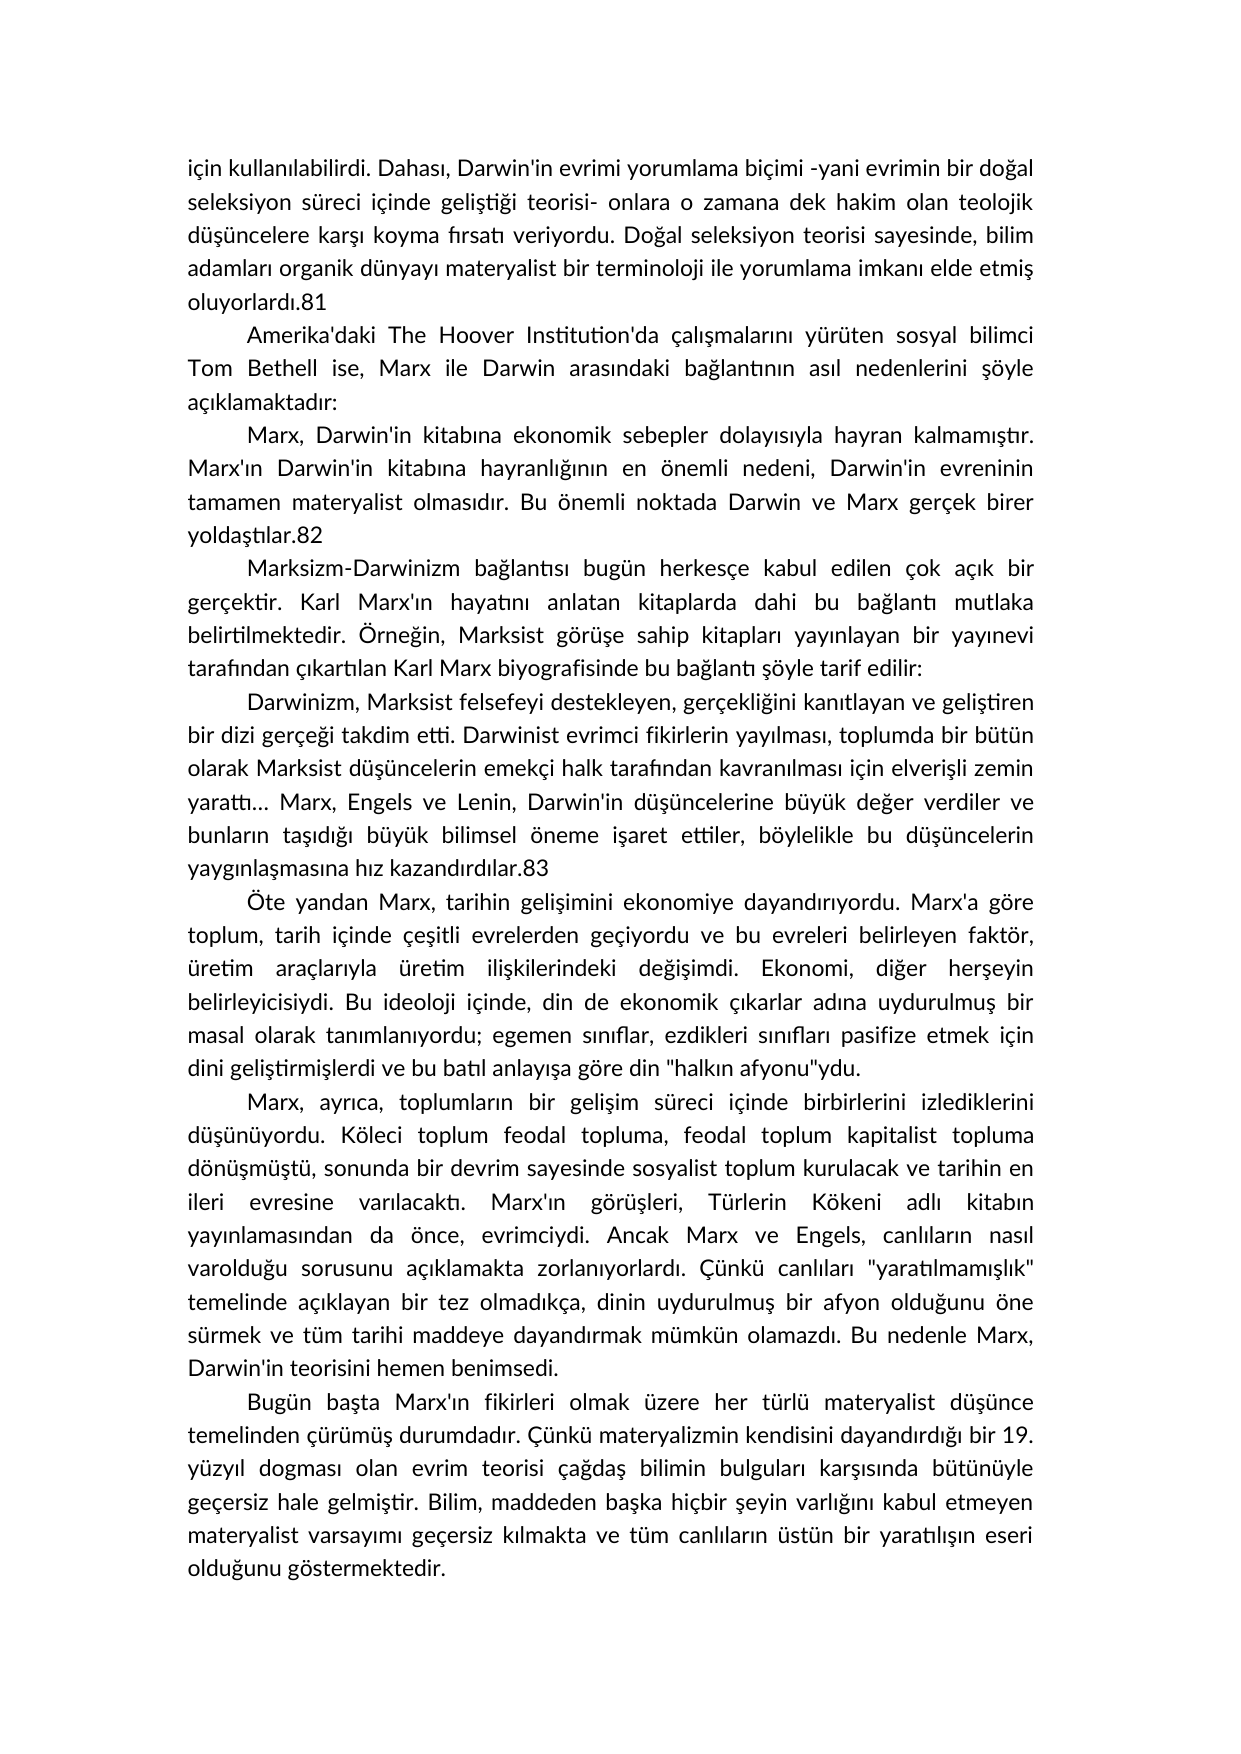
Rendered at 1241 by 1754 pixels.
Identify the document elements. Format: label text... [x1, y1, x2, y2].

text Bugün başta Marx'ın fikirleri olmak üzere her türlü materyalist düşünce temelinden çürümüş durumdadır. Çünkü materyalizmin kendisini dayandırdığı bir 19. yüzyıl dogması olan evrim teorisi çağdaş bilimin bulguları karşısında bütünüyle geçersiz hale gelmiştir. Bilim, maddeden başka hiçbir şeyin varlığını kabul etmeyen materyalist varsayımı geçersiz kılmakta ve tüm canlıların üstün bir yaratılışın eseri olduğunu göstermektedir. [187, 1383, 1035, 1583]
text Marksizm-Darwinizm bağlantısı bugün herkesçe kabul edilen çok açık bir gerçektir. Karl Marx'ın hayatını anlatan kitaplarda dahi bu bağlantı mutlaka belirtilmektedir. Örneğin, Marksist görüşe sahip kitapları yayınlayan bir yayınevi tarafından çıkartılan Karl Marx biyografisinde bu bağlantı şöyle tarif edilir: [187, 550, 1035, 683]
text Darwinizm, Marksist felsefeyi destekleyen, gerçekliğini kanıtlayan ve geliştiren bir dizi gerçeği takdim etti. Darwinist evrimci fikirlerin yayılması, toplumda bir bütün olarak Marksist düşüncelerin emekçi halk tarafından kavranılması için elverişli zemin yarattı… Marx, Engels ve Lenin, Darwin'in düşüncelerine büyük değer verdiler ve bunların taşıdığı büyük bilimsel öneme işaret ettiler, böylelikle bu düşüncelerin yaygınlaşmasına hız kazandırdılar.83 [187, 683, 1035, 883]
text Marx, ayrıca, toplumların bir gelişim süreci içinde birbirlerini izlediklerini düşünüyordu. Köleci toplum feodal topluma, feodal toplum kapitalist topluma dönüşmüştü, sonunda bir devrim sayesinde sosyalist toplum kurulacak ve tarihin en ileri evresine varılacaktı. Marx'ın görüşleri, Türlerin Kökeni adlı kitabın yayınlamasından da önce, evrimciydi. Ancak Marx ve Engels, canlıların nasıl varolduğu sorusunu açıklamakta zorlanıyorlardı. Çünkü canlıları "yaratılmamışlık" temelinde açıklayan bir tez olmadıkça, dinin uydurulmuş bir afyon olduğunu öne sürmek ve tüm tarihi maddeye dayandırmak mümkün olamazdı. Bu nedenle Marx, Darwin'in teorisini hemen benimsedi. [187, 1083, 1035, 1383]
text Öte yandan Marx, tarihin gelişimini ekonomiye dayandırıyordu. Marx'a göre toplum, tarih içinde çeşitli evrelerden geçiyordu ve bu evreleri belirleyen faktör, üretim araçlarıyla üretim ilişkilerindeki değişimdi. Ekonomi, diğer herşeyin belirleyicisiydi. Bu ideoloji içinde, din de ekonomik çıkarlar adına uydurulmuş bir masal olarak tanımlanıyordu; egemen sınıflar, ezdikleri sınıfları pasifize etmek için dini geliştirmişlerdi ve bu batıl anlayışa göre din "halkın afyonu"ydu. [187, 883, 1035, 1083]
text Amerika'daki The Hoover Institution'da çalışmalarını yürüten sosyal bilimci Tom Bethell ise, Marx ile Darwin arasındaki bağlantının asıl nedenlerini şöyle açıklamaktadır: [187, 317, 1035, 417]
text için kullanılabilirdi. Dahası, Darwin'in evrimi yorumlama biçimi -yani evrimin bir doğal seleksiyon süreci içinde geliştiği teorisi- onlara o zamana dek hakim olan teolojik düşüncelere karşı koyma fırsatı veriyordu. Doğal seleksiyon teorisi sayesinde, bilim adamları organik dünyayı materyalist bir terminoloji ile yorumlama imkanı elde etmiş oluyorlardı.81 [187, 150, 1035, 317]
text Marx, Darwin'in kitabına ekonomik sebepler dolayısıyla hayran kalmamıştır. Marx'ın Darwin'in kitabına hayranlığının en önemli nedeni, Darwin'in evreninin tamamen materyalist olmasıdır. Bu önemli noktada Darwin ve Marx gerçek birer yoldaştılar.82 [187, 417, 1035, 550]
